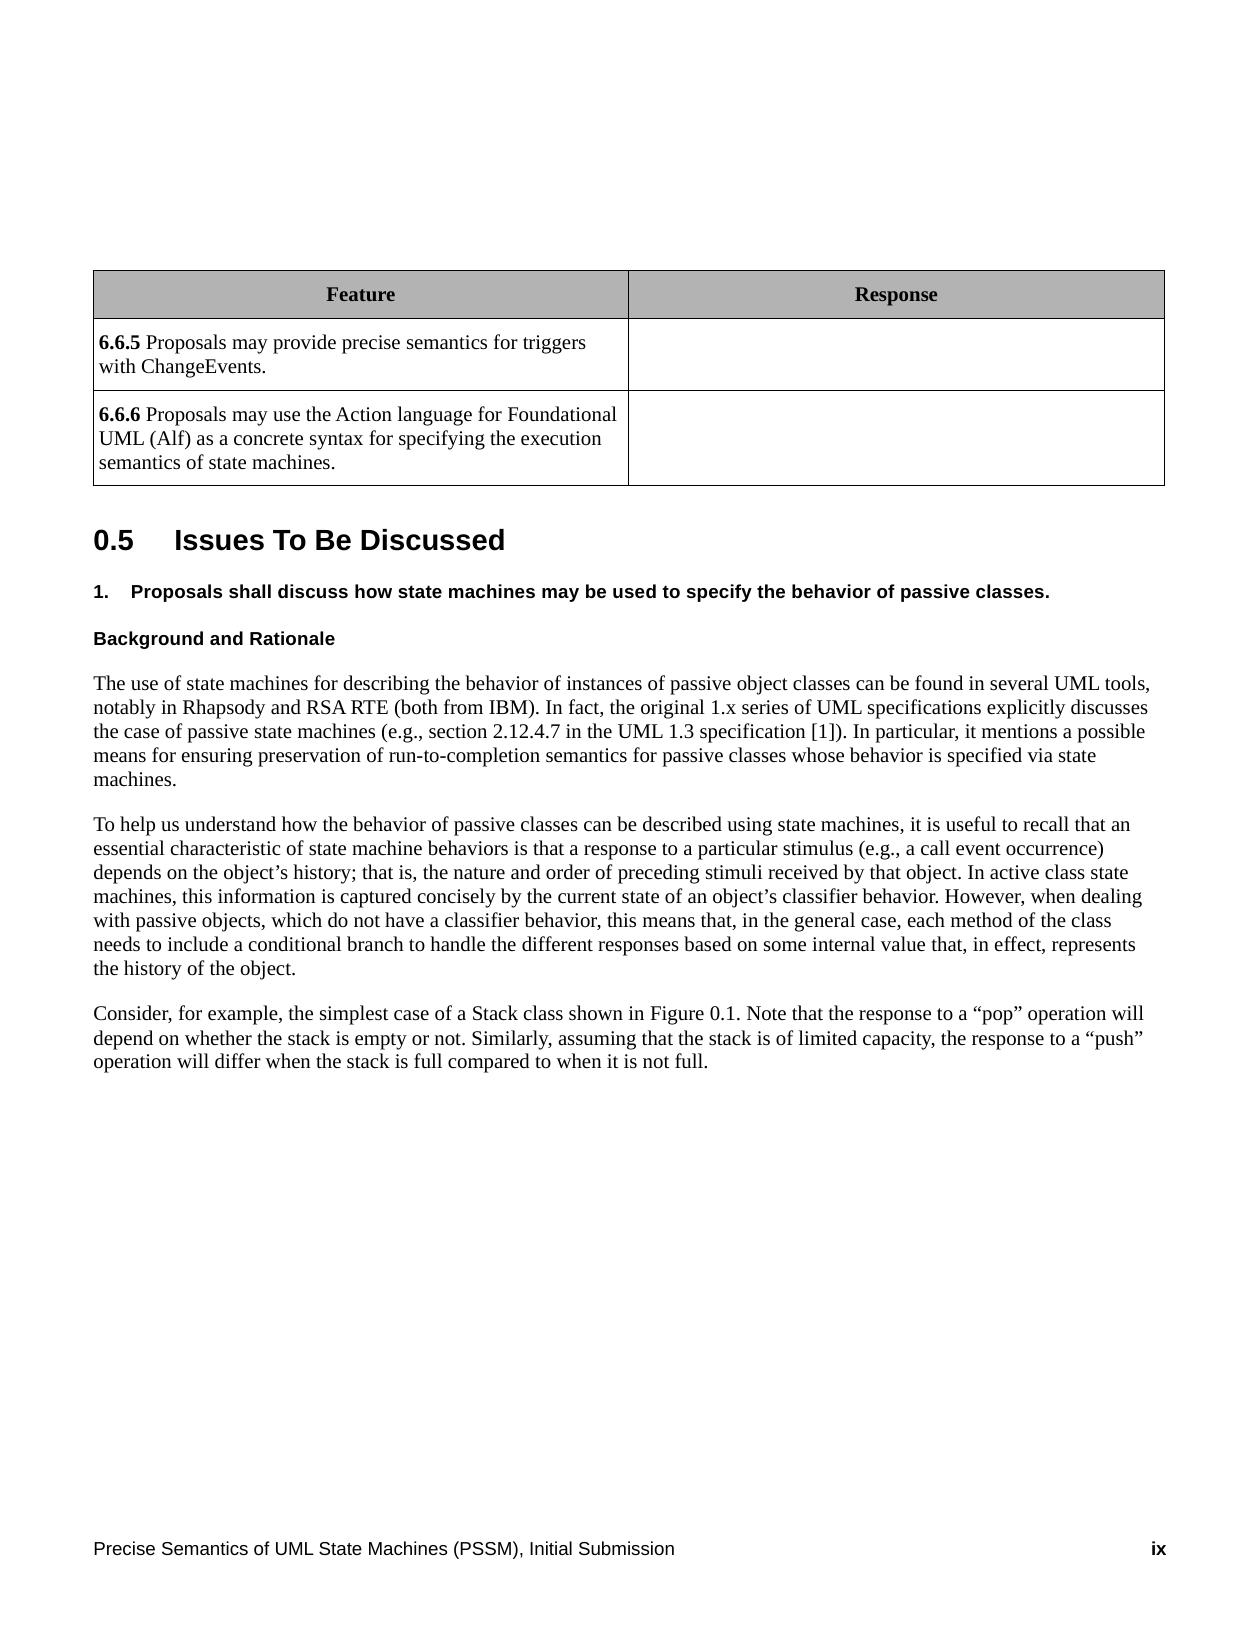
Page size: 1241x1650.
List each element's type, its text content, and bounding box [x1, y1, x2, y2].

table_cell 6.6.5 Proposals may provide precise semantics for triggers with ChangeEvents. [94, 319, 628, 389]
text Consider, for example, the simplest case of a Stack class shown in Figure 0.1. Note that the response to a “pop” operation will depend on whether the stack is empty or not. Similarly, assuming that the stack is of limited capacity, the response to a “push” operation will differ when the stack is full compared to when it is not full. [93, 1001, 1164, 1073]
text The use of state machines for describing the behavior of instances of passive object classes can be found in several UML tools, notably in Rhapsody and RSA RTE (both from IBM). In fact, the original 1.x series of UML specifications explicitly discusses the case of passive state machines (e.g., section 2.12.4.7 in the UML 1.3 specification [1]). In particular, it mentions a possible means for ensuring preservation of run-to-completion semantics for passive classes whose behavior is specified via state machines. [93, 671, 1164, 791]
text To help us understand how the behavior of passive classes can be described using state machines, it is useful to recall that an essential characteristic of state machine behaviors is that a response to a particular stimulus (e.g., a call event occurrence) depends on the object’s history; that is, the nature and order of preceding stimuli received by that object. In active class state machines, this information is captured concisely by the current state of an object’s classifier behavior. However, when dealing with passive objects, which do not have a classifier behavior, this means that, in the general case, each method of the class needs to include a conditional branch to handle the different responses based on some internal value that, in effect, represents the history of the object. [93, 812, 1164, 980]
table_header Response [629, 271, 1164, 318]
subtitle Background and Rationale [93, 628, 1164, 649]
table_cell [629, 319, 1164, 389]
subtitle Issues To Be Discussed [93, 521, 1164, 556]
subtitle Proposals shall discuss how state machines may be used to specify the behavior of passive classes. [93, 581, 1164, 603]
table_header Feature [94, 271, 628, 318]
table_cell 6.6.6 Proposals may use the Action language for Foundational UML (Alf) as a concrete syntax for specifying the execution semantics of state machines. [94, 391, 628, 485]
table_cell [629, 391, 1164, 485]
